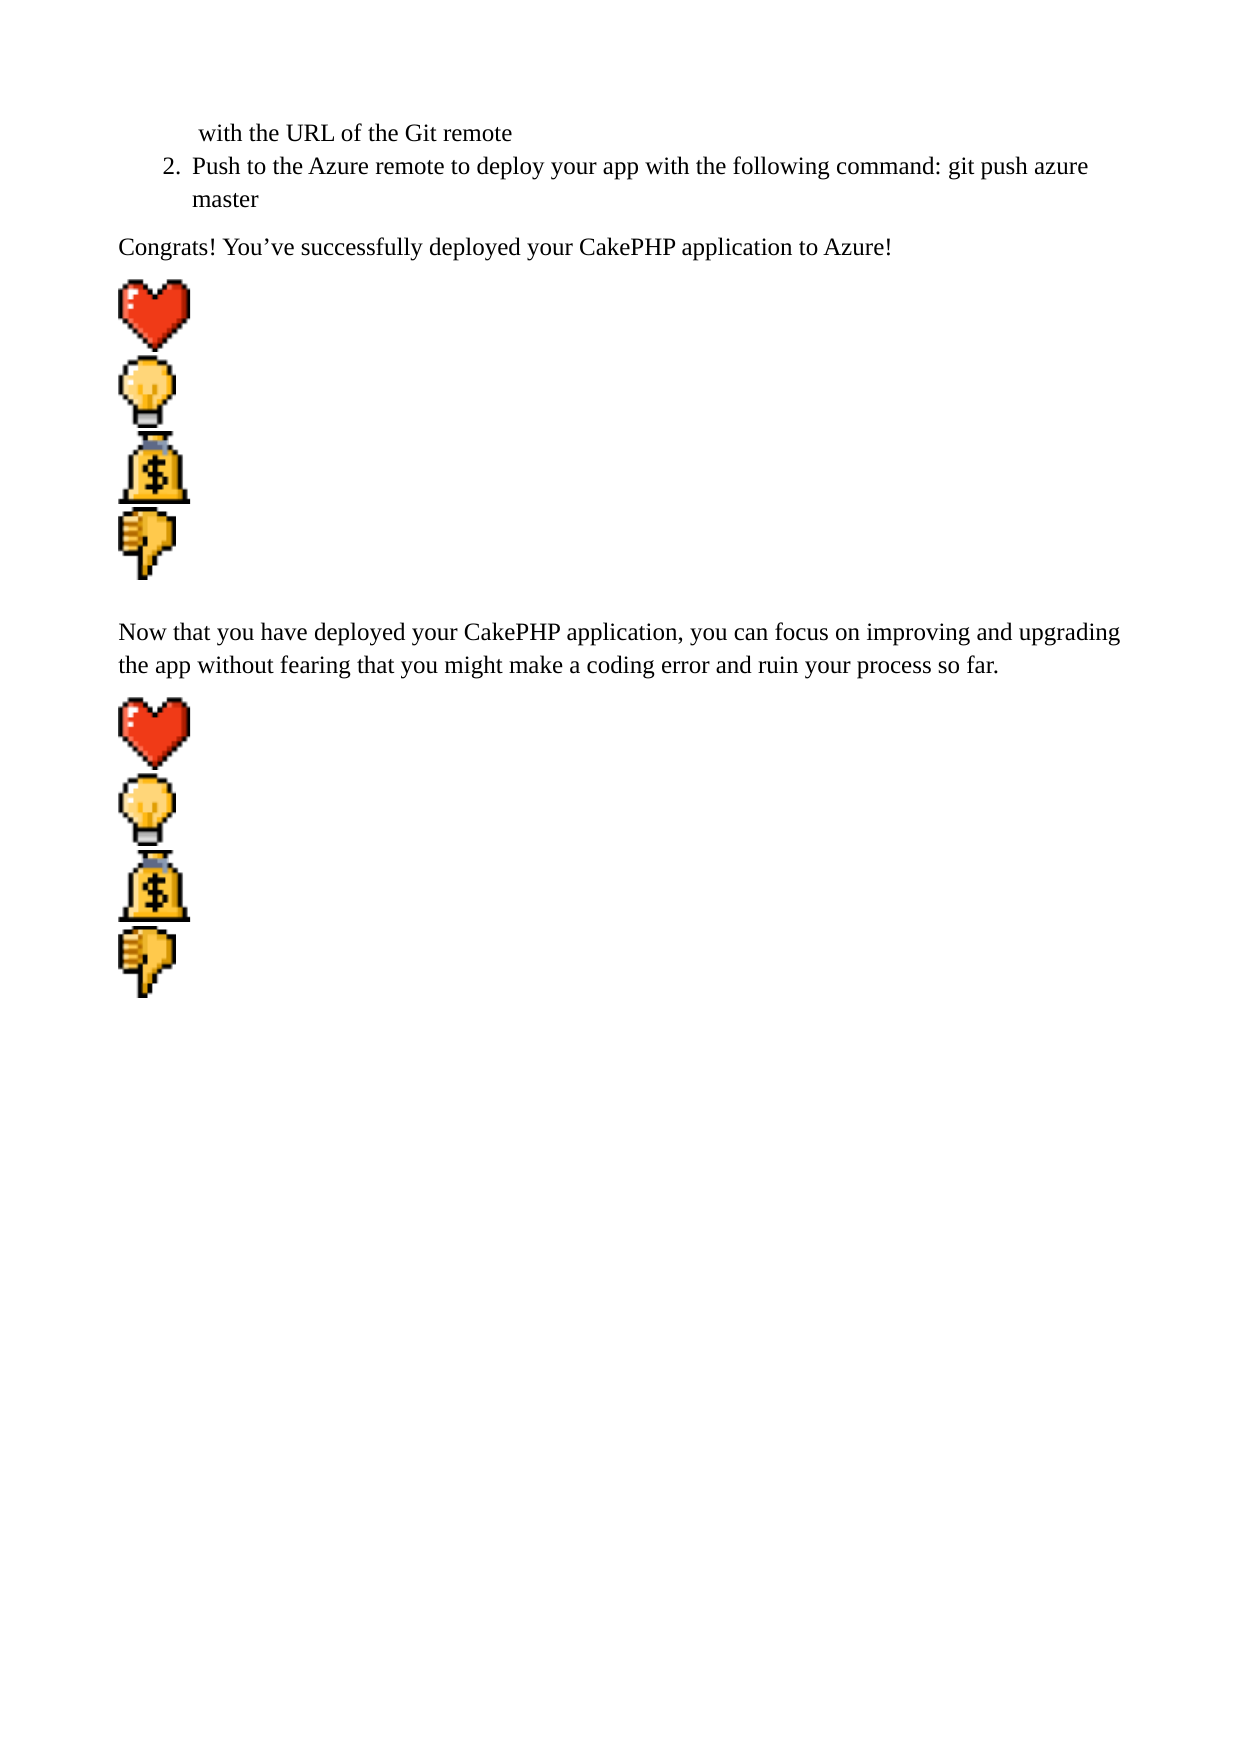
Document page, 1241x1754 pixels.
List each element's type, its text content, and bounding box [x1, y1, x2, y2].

text Now that you have deployed your CakePHP application, you can focus on improving and upgrading the app without fearing that you might make a coding error and ruin your process so far. [118, 617, 1122, 679]
picture [118, 507, 176, 580]
picture [118, 355, 176, 428]
picture [118, 279, 191, 352]
picture [118, 926, 176, 998]
list Push to the Azure remote to deploy your app with the following command: git push azure master [162, 151, 1122, 213]
text Congrats! You’ve successfully deployed your CakePHP application to Azure! [118, 232, 1122, 261]
picture [118, 431, 191, 504]
picture [118, 773, 176, 846]
picture [118, 697, 191, 770]
list with the URL of the Git remote [162, 118, 1122, 147]
picture [118, 850, 191, 922]
